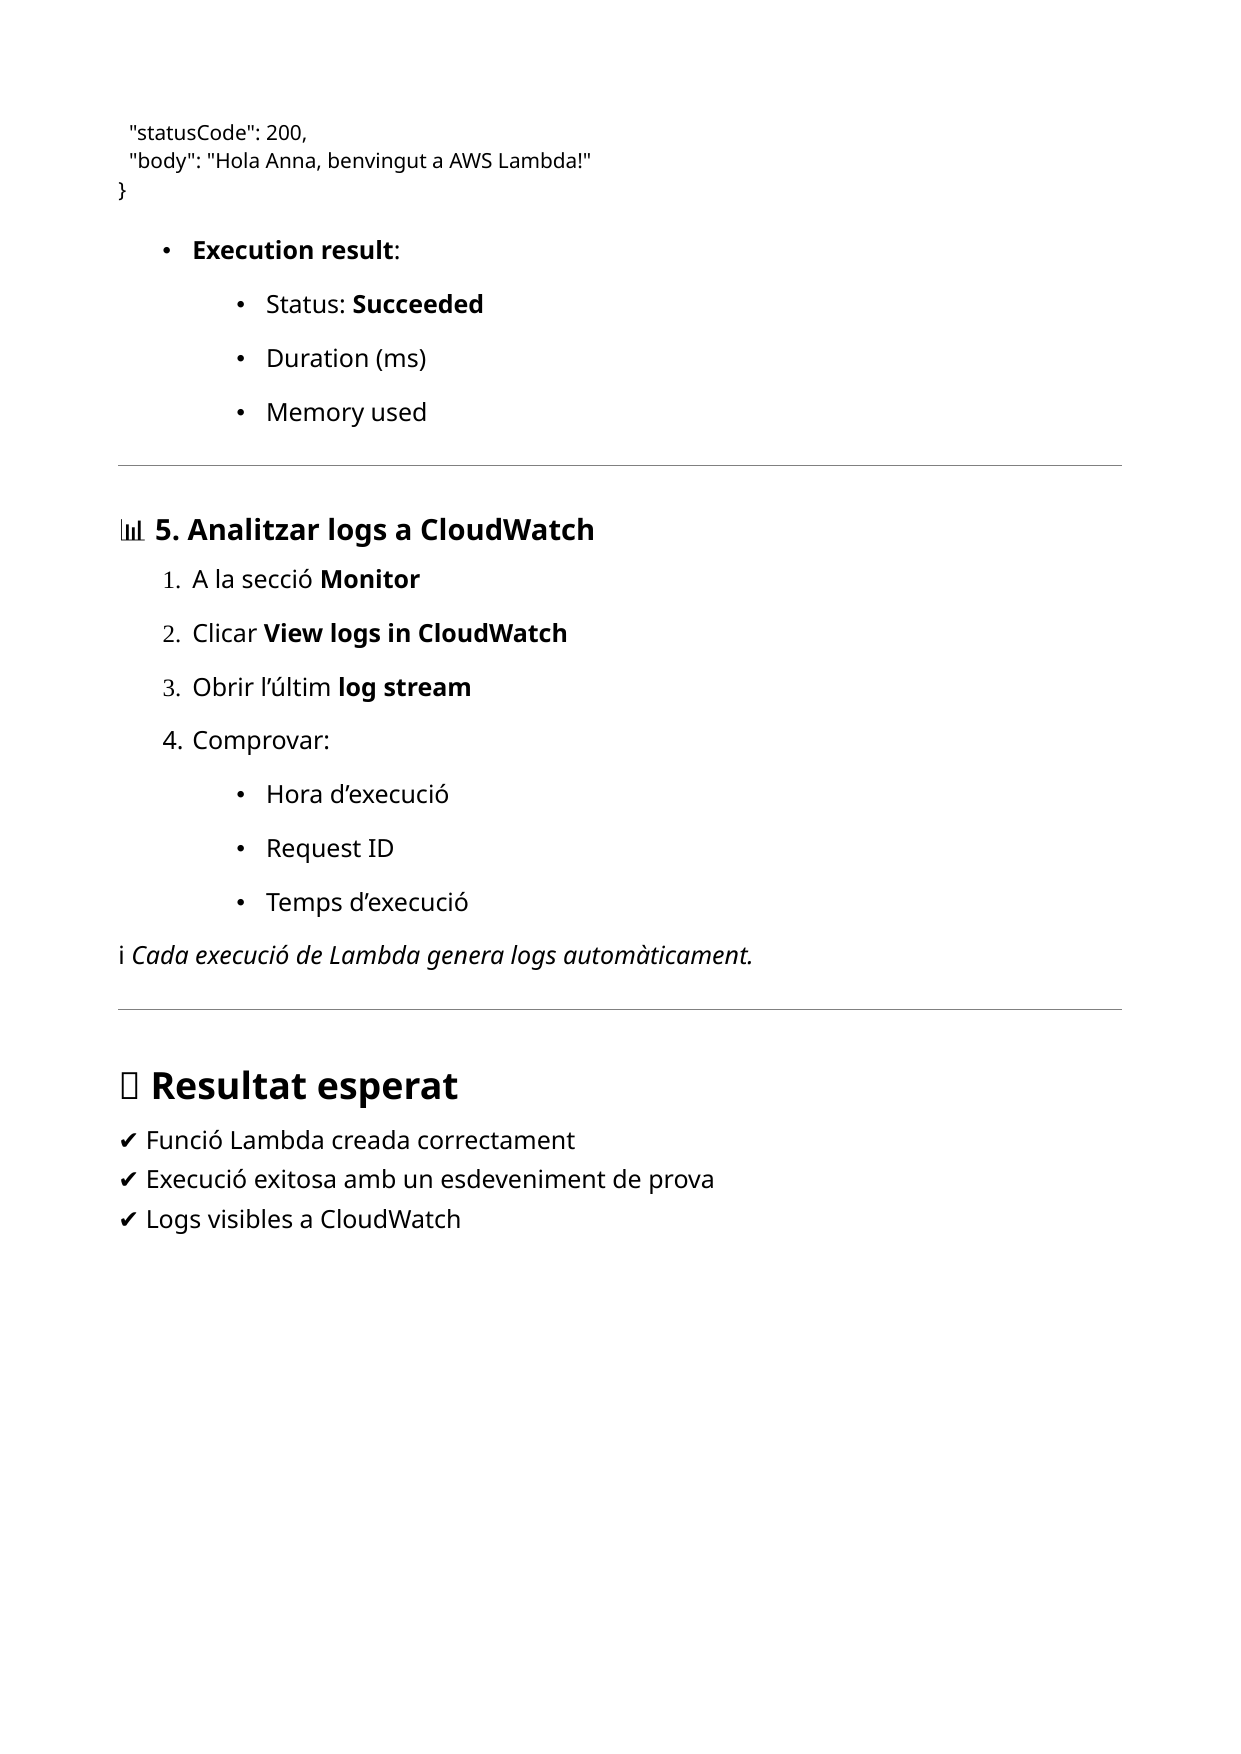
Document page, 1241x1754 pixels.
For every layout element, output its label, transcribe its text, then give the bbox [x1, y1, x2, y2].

list Temps d’execució [236, 884, 1122, 918]
text "body": "Hola Anna, benvingut a AWS Lambda!" [118, 147, 1122, 175]
list A la secció Monitor [162, 562, 1122, 596]
text "statusCode": 200, [118, 118, 1122, 147]
list Clicar View logs in CloudWatch [162, 615, 1122, 649]
text ℹ️ Cada execució de Lambda genera logs automàticament. [118, 938, 1122, 972]
subtitle ✅ Resultat esperat [118, 1059, 1122, 1111]
list Comprovar: [162, 723, 1122, 757]
list Execution result: [162, 233, 1122, 267]
list Request ID [236, 830, 1122, 864]
subtitle 📊 5. Analitzar logs a CloudWatch [118, 509, 1122, 549]
text ✔ Funció Lambda creada correctament ✔ Execució exitosa amb un esdeveniment de prova ✔ Logs visibles a CloudWatch [118, 1123, 1122, 1235]
list Hora d’execució [236, 777, 1122, 811]
list Duration (ms) [236, 340, 1122, 374]
list Status: Succeeded [236, 287, 1122, 321]
list Obrir l’últim log stream [162, 669, 1122, 703]
text } [118, 175, 1122, 203]
list Memory used [236, 394, 1122, 428]
